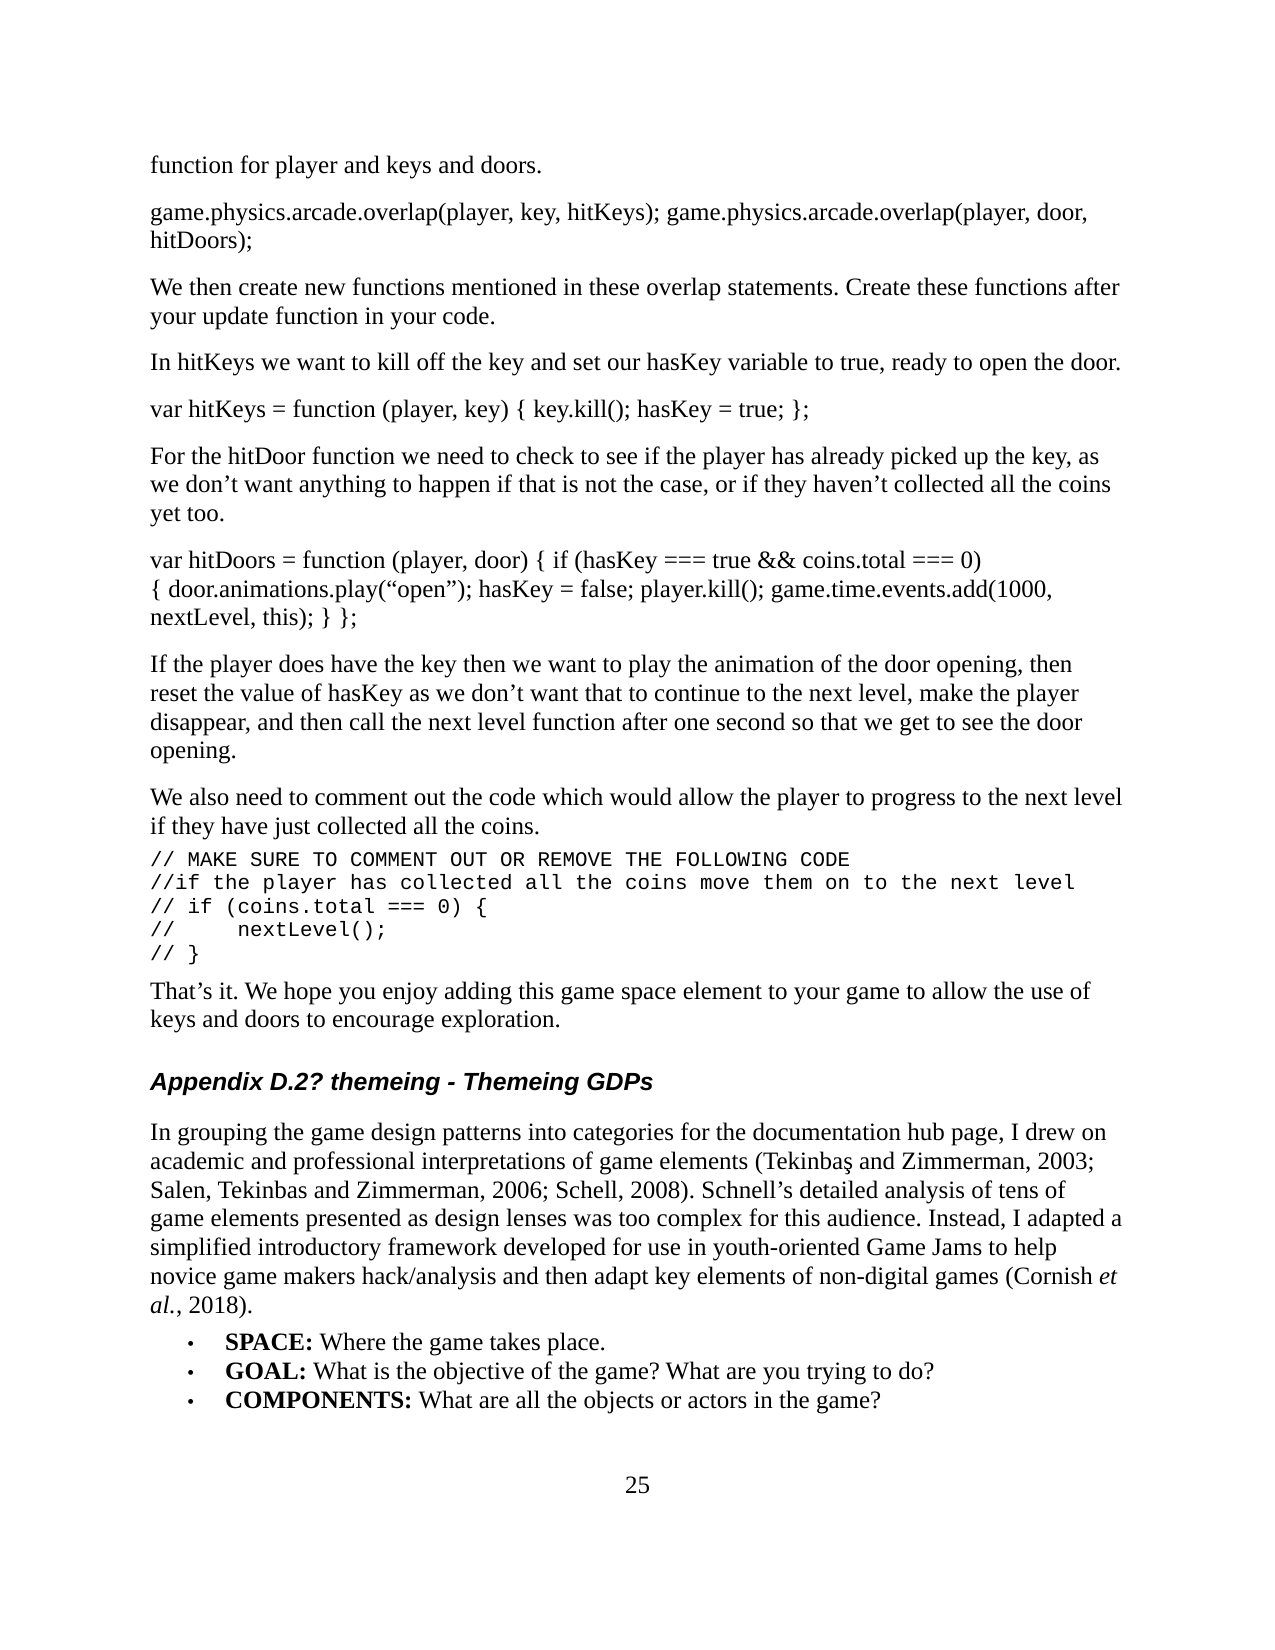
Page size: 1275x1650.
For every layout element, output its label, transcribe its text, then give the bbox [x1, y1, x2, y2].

text var hitDoors = function (player, door) { if (hasKey === true && coins.total === 0){ door.animations.play(“open”); hasKey = false; player.kill(); game.time.events.add(1000, nextLevel, this); } }; [150, 545, 1125, 631]
text That’s it. We hope you enjoy adding this game space element to your game to allow the use of keys and doors to encourage exploration. [150, 976, 1125, 1033]
text // nextLevel(); [150, 919, 1125, 943]
list SPACE: Where the game takes place. [187, 1327, 1125, 1356]
text We also need to comment out the code which would allow the player to progress to the next level if they have just collected all the coins. [150, 782, 1125, 839]
text We then create new functions mentioned in these overlap statements. Create these functions after your update function in your code. [150, 272, 1125, 329]
text For the hitDoor function we need to check to see if the player has already picked up the key, as we don’t want anything to happen if that is not the case, or if they haven’t collected all the coins yet too. [150, 441, 1125, 527]
text var hitKeys = function (player, key) { key.kill(); hasKey = true; }; [150, 394, 1125, 423]
text In grouping the game design patterns into categories for the documentation hub page, I drew on academic and professional interpretations of game elements (Tekinbaş and Zimmerman, 2003; Salen, Tekinbas and Zimmerman, 2006; Schell, 2008). Schnell’s detailed analysis of tens of game elements presented as design lenses was too complex for this audience. Instead, I adapted a simplified introductory framework developed for use in youth-oriented Game Jams to help novice game makers hack/analysis and then adapt key elements of non-digital games (Cornish et al., 2018). [150, 1117, 1125, 1318]
text //if the player has collected all the coins move them on to the next level [150, 872, 1125, 896]
list GOAL: What is the objective of the game? What are you trying to do? [187, 1356, 1125, 1385]
text // if (coins.total === 0) { [150, 896, 1125, 919]
text If the player does have the key then we want to play the animation of the door opening, then reset the value of hasKey as we don’t want that to continue to the next level, make the player disappear, and then call the next level function after one second so that we get to see the door opening. [150, 649, 1125, 764]
subtitle Appendix D.2? themeing - Themeing GDPs [150, 1067, 1125, 1096]
list COMPONENTS: What are all the objects or actors in the game? [187, 1385, 1125, 1414]
text // } [150, 943, 1125, 967]
text function for player and keys and doors. [150, 150, 1125, 179]
text game.physics.arcade.overlap(player, key, hitKeys); game.physics.arcade.overlap(player, door, hitDoors); [150, 197, 1125, 254]
text // MAKE SURE TO COMMENT OUT OR REMOVE THE FOLLOWING CODE [150, 848, 1125, 872]
text In hitKeys we want to kill off the key and set our hasKey variable to true, ready to open the door. [150, 347, 1125, 376]
